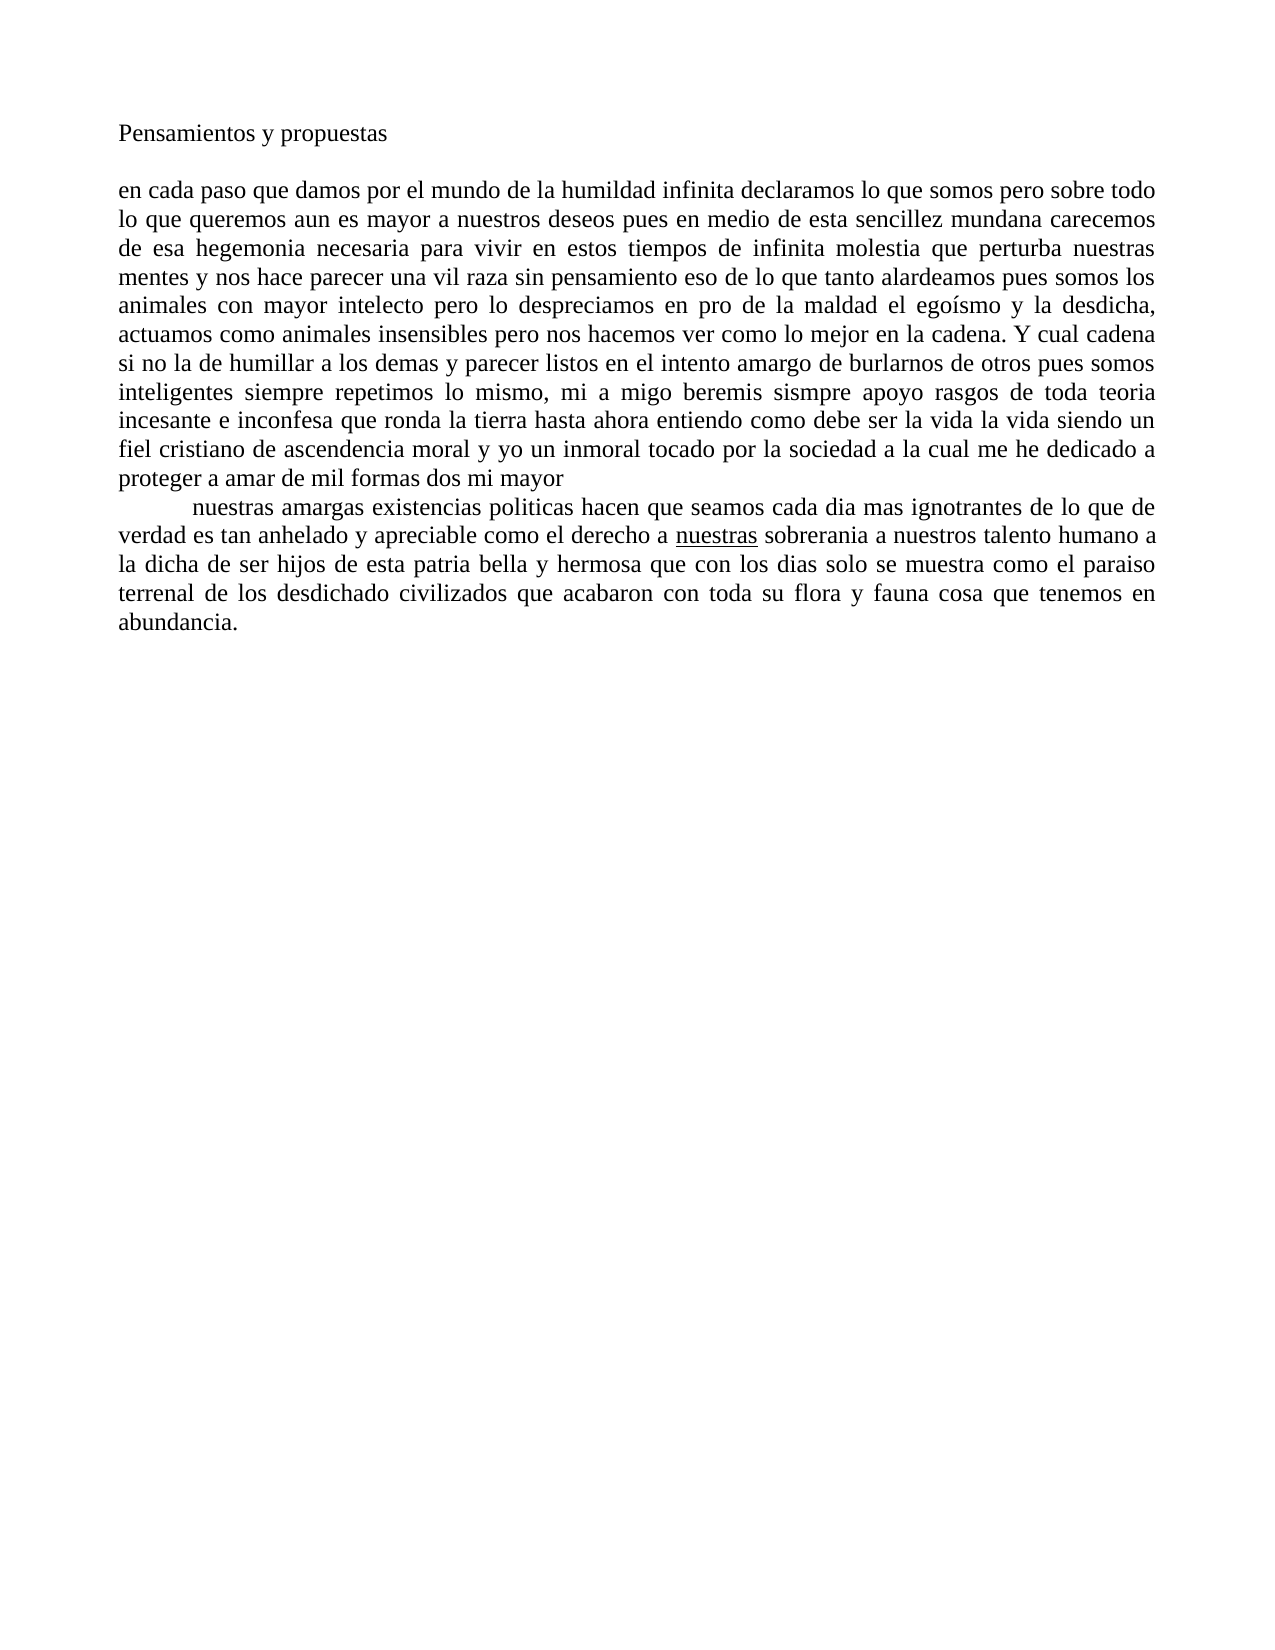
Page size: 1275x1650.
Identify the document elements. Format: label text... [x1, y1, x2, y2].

text en cada paso que damos por el mundo de la humildad infinita declaramos lo que somos pero sobre todo lo que queremos aun es mayor a nuestros deseos pues en medio de esta sencillez mundana carecemos de esa hegemonia necesaria para vivir en estos tiempos de infinita molestia que perturba nuestras mentes y nos hace parecer una vil raza sin pensamiento eso de lo que tanto alardeamos pues somos los animales con mayor intelecto pero lo despreciamos en pro de la maldad el egoísmo y la desdicha, actuamos como animales insensibles pero nos hacemos ver como lo mejor en la cadena. Y cual cadena si no la de humillar a los demas y parecer listos en el intento amargo de burlarnos de otros pues somos inteligentes siempre repetimos lo mismo, mi a migo beremis sismpre apoyo rasgos de toda teoria incesante e inconfesa que ronda la tierra hasta ahora entiendo como debe ser la vida la vida siendo un fiel cristiano de ascendencia moral y yo un inmoral tocado por la sociedad a la cual me he dedicado a proteger a amar de mil formas dos mi mayor [118, 176, 1157, 492]
text nuestras amargas existencias politicas hacen que seamos cada dia mas ignotrantes de lo que de verdad es tan anhelado y apreciable como el derecho a nuestras sobrerania a nuestros talento humano a la dicha de ser hijos de esta patria bella y hermosa que con los dias solo se muestra como el paraiso terrenal de los desdichado civilizados que acabaron con toda su flora y fauna cosa que tenemos en abundancia. [118, 492, 1157, 636]
text Pensamientos y propuestas [118, 118, 1157, 147]
